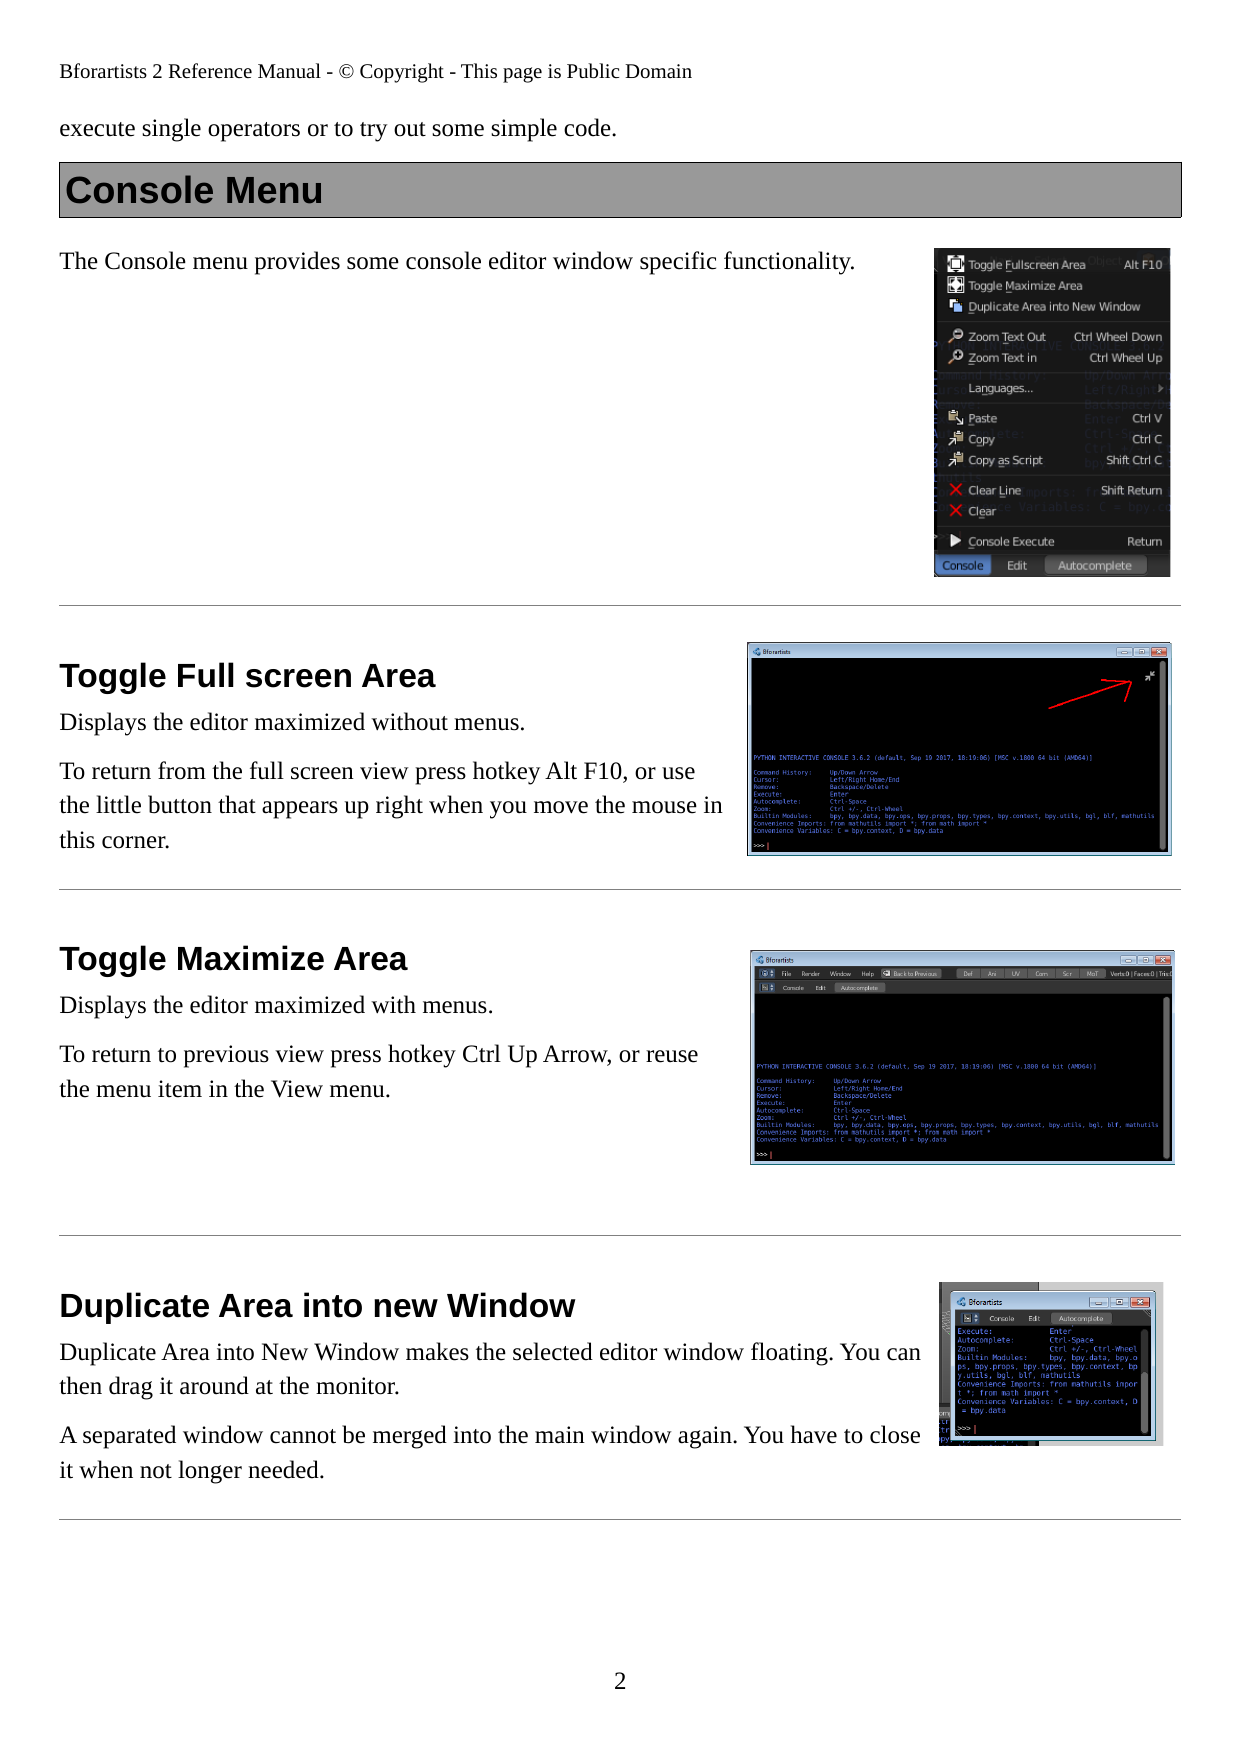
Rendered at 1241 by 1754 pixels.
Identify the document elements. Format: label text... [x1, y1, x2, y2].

picture [750, 950, 1175, 1165]
text Displays the editor maximized with menus. [59, 990, 750, 1019]
picture [747, 642, 1172, 856]
text To return to previous view press hotkey Ctrl Up Arrow, or reuse the menu item in the View menu. [59, 1039, 750, 1102]
table_header Console Menu [60, 163, 1181, 217]
text To return from the full screen view press hotkey Alt F10, or use the little button that appears up right when you move the mouse in this corner. [59, 756, 747, 854]
subtitle Toggle Full screen Area [59, 656, 747, 694]
picture [939, 1282, 1164, 1446]
subtitle Duplicate Area into new Window [59, 1286, 939, 1324]
text The Console menu provides some console editor window specific functionality. [59, 246, 1181, 274]
text execute single operators or to try out some simple code. [59, 113, 1181, 141]
text Duplicate Area into New Window makes the selected editor window floating. You can then drag it around at the monitor. [59, 1337, 939, 1400]
subtitle [1164, 1286, 1181, 1324]
picture [934, 248, 1171, 577]
subtitle Toggle Maximize Area [59, 939, 1181, 978]
text Displays the editor maximized without menus. [59, 707, 747, 736]
text A separated window cannot be merged into the main window again. You have to close it when not longer needed. [59, 1421, 1181, 1484]
